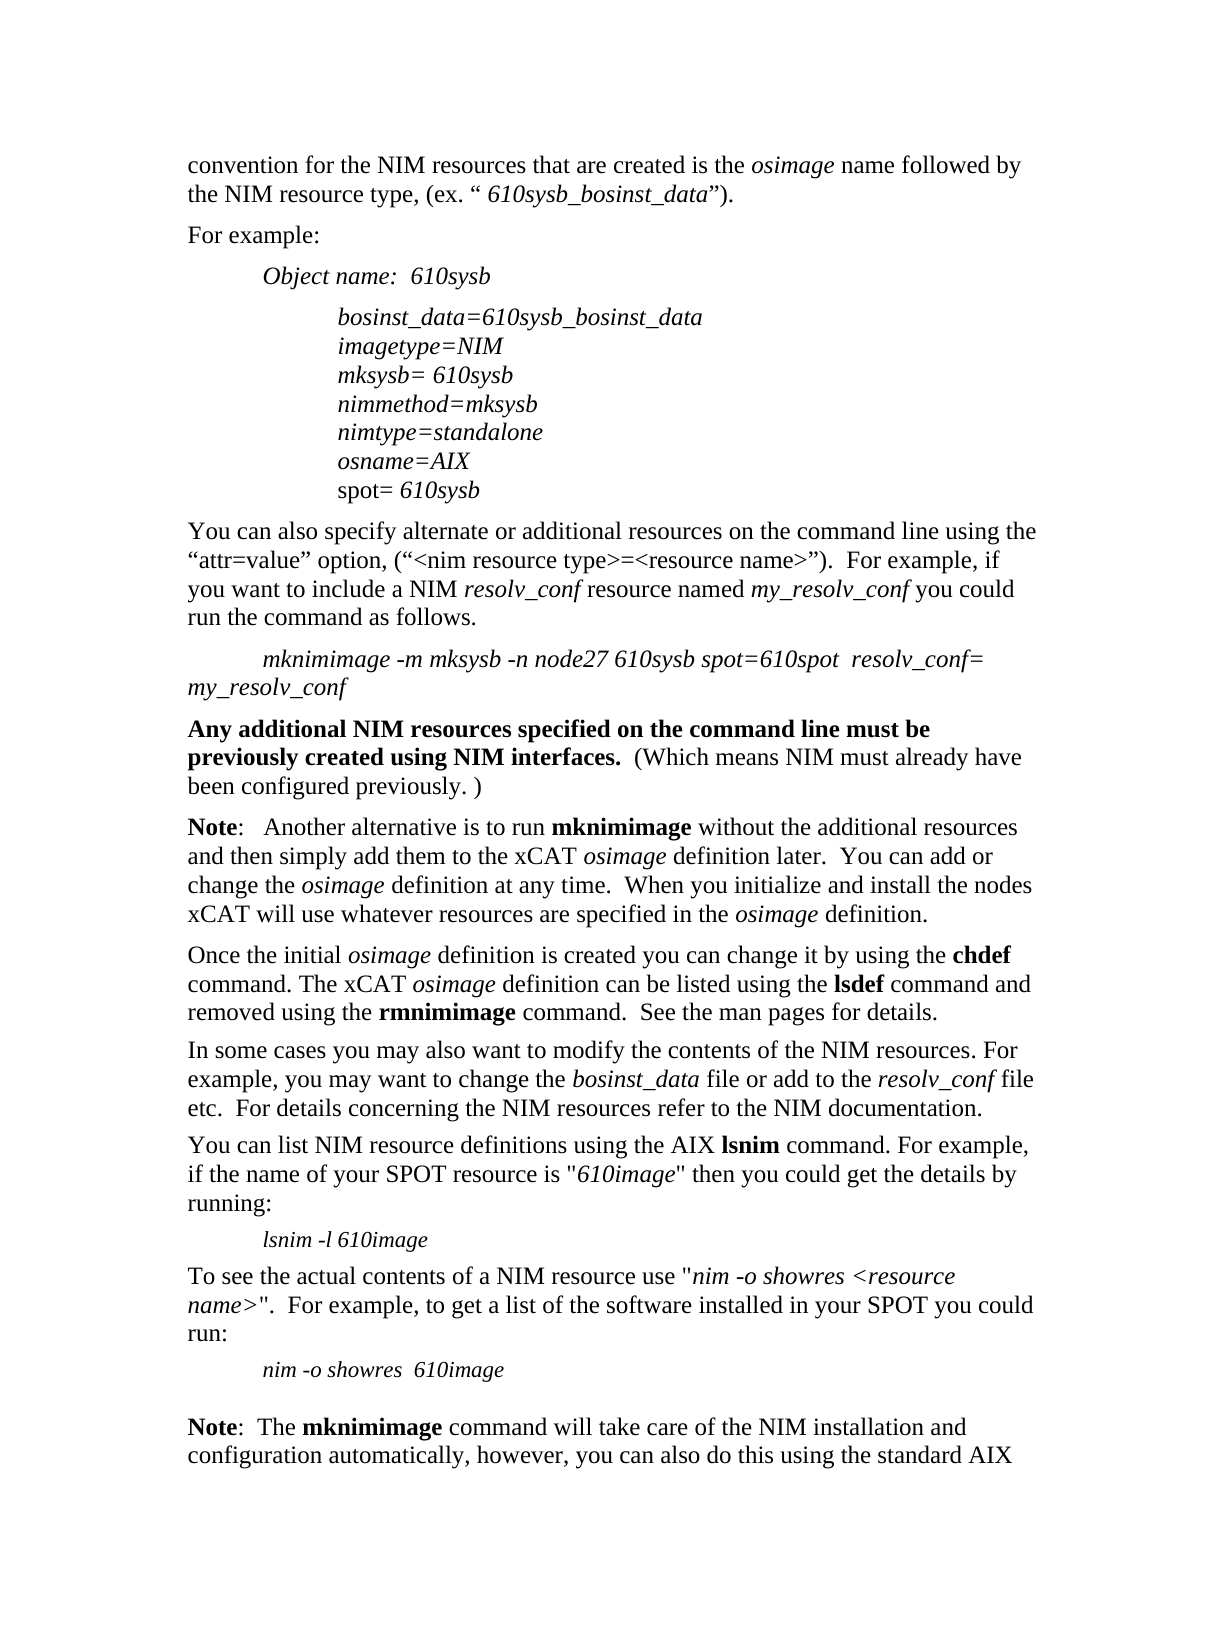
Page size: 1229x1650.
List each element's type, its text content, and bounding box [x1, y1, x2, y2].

text For example: [187, 220, 1041, 249]
text lsnim -l 610image [187, 1226, 1041, 1252]
text Once the initial osimage definition is created you can change it by using the chdef command. The xCAT osimage definition can be listed using the lsdef command and removed using the rmnimimage command. See the man pages for details. [187, 940, 1041, 1026]
text spot= 610sysb [187, 475, 1041, 504]
text osname=AIX [187, 446, 1041, 475]
text Note: The mknimimage command will take care of the NIM installation and configuration automatically, however, you can also do this using the standard AIX [187, 1412, 1041, 1469]
text mksysb= 610sysb [187, 360, 1041, 389]
text You can also specify alternate or additional resources on the command line using the “attr=value” option, (“<nim resource type>=<resource name>”). For example, if you want to include a NIM resolv_conf resource named my_resolv_conf you could run the command as follows. [187, 516, 1041, 631]
text bosinst_data=610sysb_bosinst_data [187, 302, 1041, 331]
text In some cases you may also want to modify the contents of the NIM resources. For example, you may want to change the bosinst_data file or add to the resolv_conf file etc. For details concerning the NIM resources refer to the NIM documentation. [187, 1035, 1041, 1121]
text Object name: 610sysb [187, 261, 1041, 290]
text To see the actual contents of a NIM resource use "nim -o showres <resource name>". For example, to get a list of the software installed in your SPOT you could run: [187, 1261, 1041, 1347]
text nim -o showres 610image [187, 1356, 1041, 1382]
text Any additional NIM resources specified on the command line must be previously created using NIM interfaces. (Which means NIM must already have been configured previously. ) [187, 714, 1041, 800]
text mknimimage -m mksysb -n node27 610sysb spot=610spot resolv_conf= my_resolv_conf [187, 644, 1041, 701]
text convention for the NIM resources that are created is the osimage name followed by the NIM resource type, (ex. “ 610sysb_bosinst_data”). [187, 150, 1041, 207]
text nimtype=standalone [187, 417, 1041, 446]
text You can list NIM resource definitions using the AIX lsnim command. For example, if the name of your SPOT resource is "610image" then you could get the details by running: [187, 1130, 1041, 1217]
text imagetype=NIM [187, 331, 1041, 360]
text Note: Another alternative is to run mknimimage without the additional resources and then simply add them to the xCAT osimage definition later. You can add or change the osimage definition at any time. When you initialize and install the nodes xCAT will use whatever resources are specified in the osimage definition. [187, 812, 1041, 927]
text nimmethod=mksysb [187, 389, 1041, 417]
